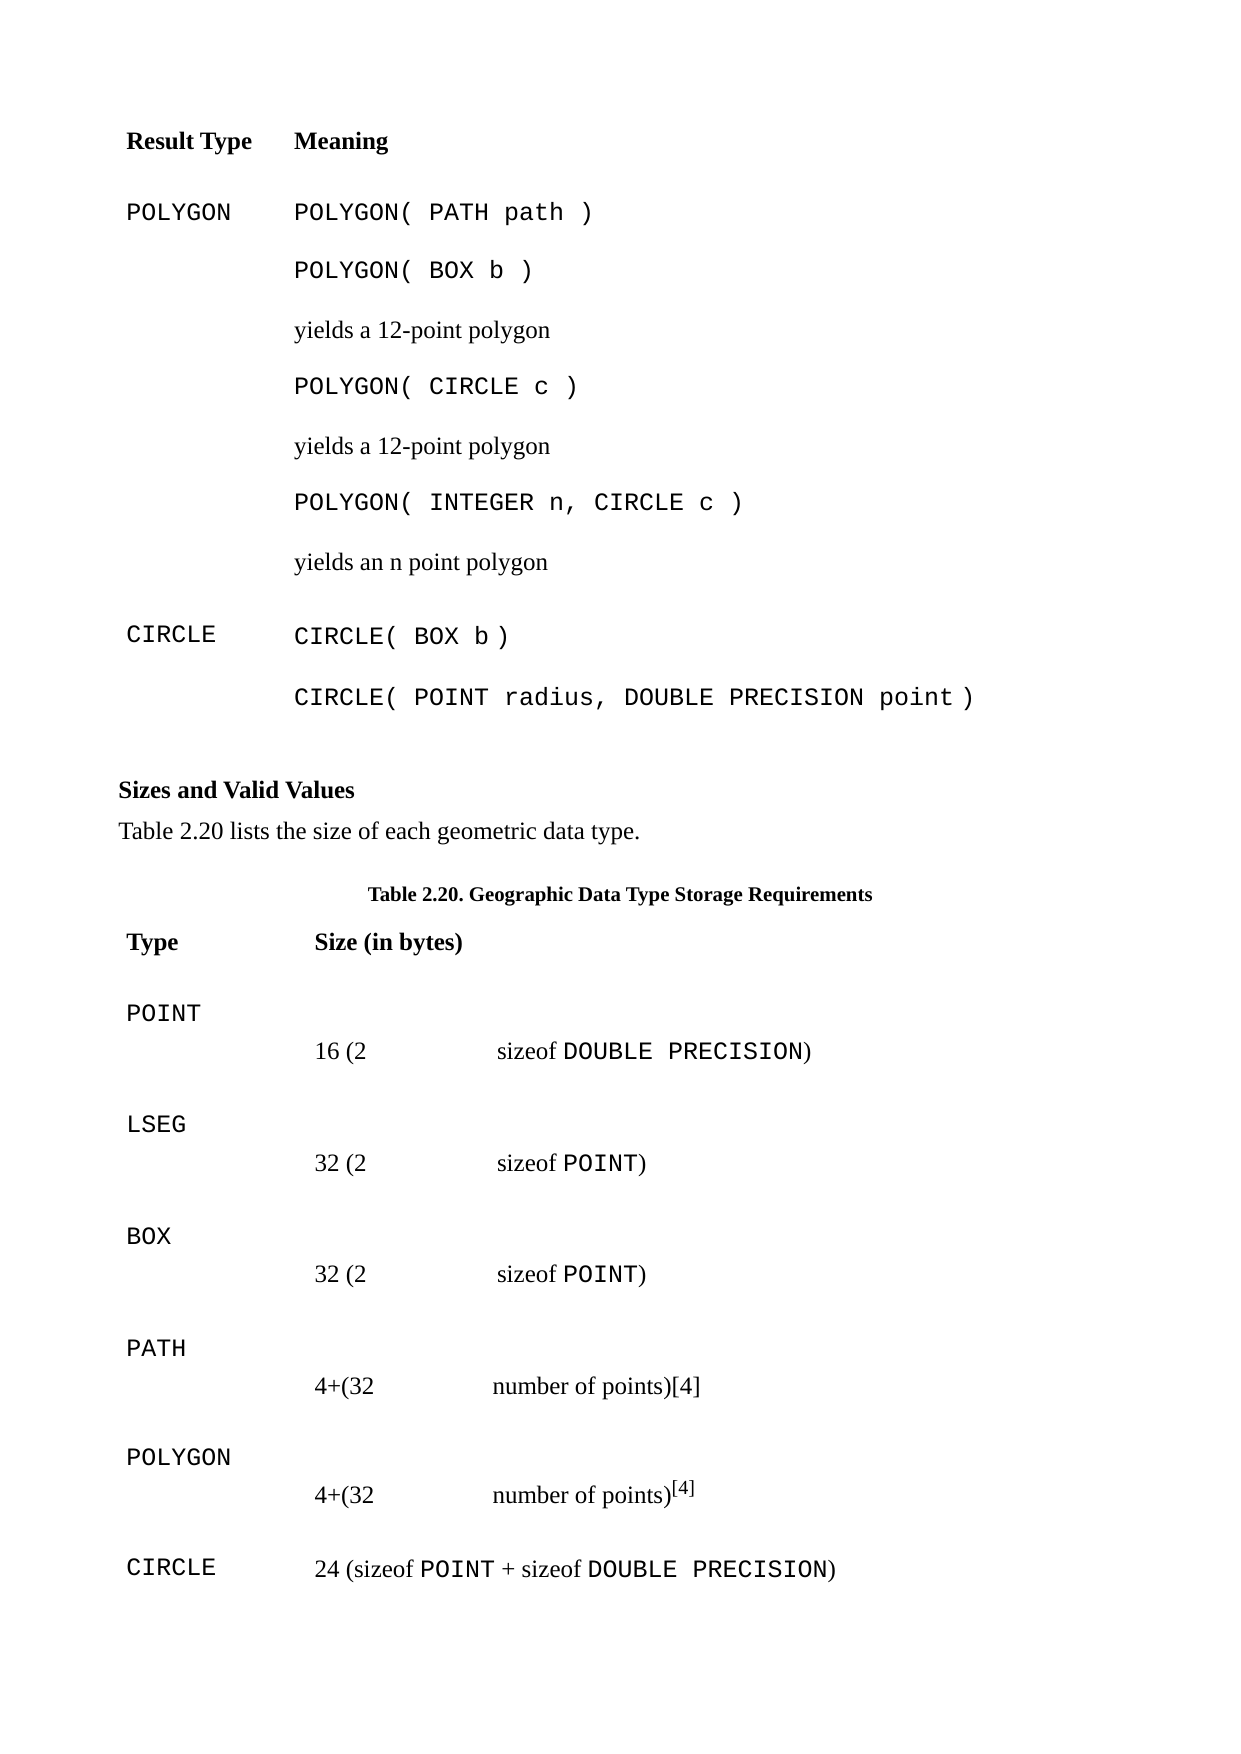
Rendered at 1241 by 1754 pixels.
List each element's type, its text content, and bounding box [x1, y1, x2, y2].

table_cell POLYGON [118, 1437, 307, 1546]
table_cell CIRCLE( BOX b ) CIRCLE( POINT radius, DOUBLE PRECISION point ) [286, 614, 1122, 750]
text Table 2.20 lists the size of each geometric data type. [118, 816, 1122, 845]
table_cell POLYGON( PATH path ) POLYGON( BOX b ) yields a 12-point polygon POLYGON( CIRCLE c ) yields a 12-point polygon POLYGON( INTEGER n, CIRCLE c ) yields an n point polygon [286, 192, 1122, 613]
table_header Result Type [118, 118, 286, 192]
table_cell 32 (2 sizeof POINT) [307, 1104, 1122, 1216]
table_cell CIRCLE [118, 1546, 307, 1622]
table_cell 16 (2 sizeof DOUBLE PRECISION) [307, 993, 1122, 1104]
table_cell LSEG [118, 1104, 307, 1216]
table_cell 32 (2 sizeof POINT) [307, 1216, 1122, 1327]
table_cell POINT [118, 993, 307, 1104]
table_header Type [118, 919, 307, 993]
table_header Size (in bytes) [307, 919, 1122, 993]
table_cell 4+(32number of points)[4] [307, 1437, 1122, 1546]
table_cell BOX [118, 1216, 307, 1327]
subtitle Table 2.20. Geographic Data Type Storage Requirements [118, 882, 1122, 906]
table_cell POLYGON [118, 192, 286, 613]
table_cell PATH [118, 1328, 307, 1437]
table_cell 24 (sizeof POINT + sizeof DOUBLE PRECISION) [307, 1546, 1122, 1622]
table_cell 4+(32number of points)[4] [307, 1328, 1122, 1437]
subtitle Sizes and Valid Values [118, 775, 1122, 803]
table_header Meaning [286, 118, 1122, 192]
table_cell CIRCLE [118, 614, 286, 750]
